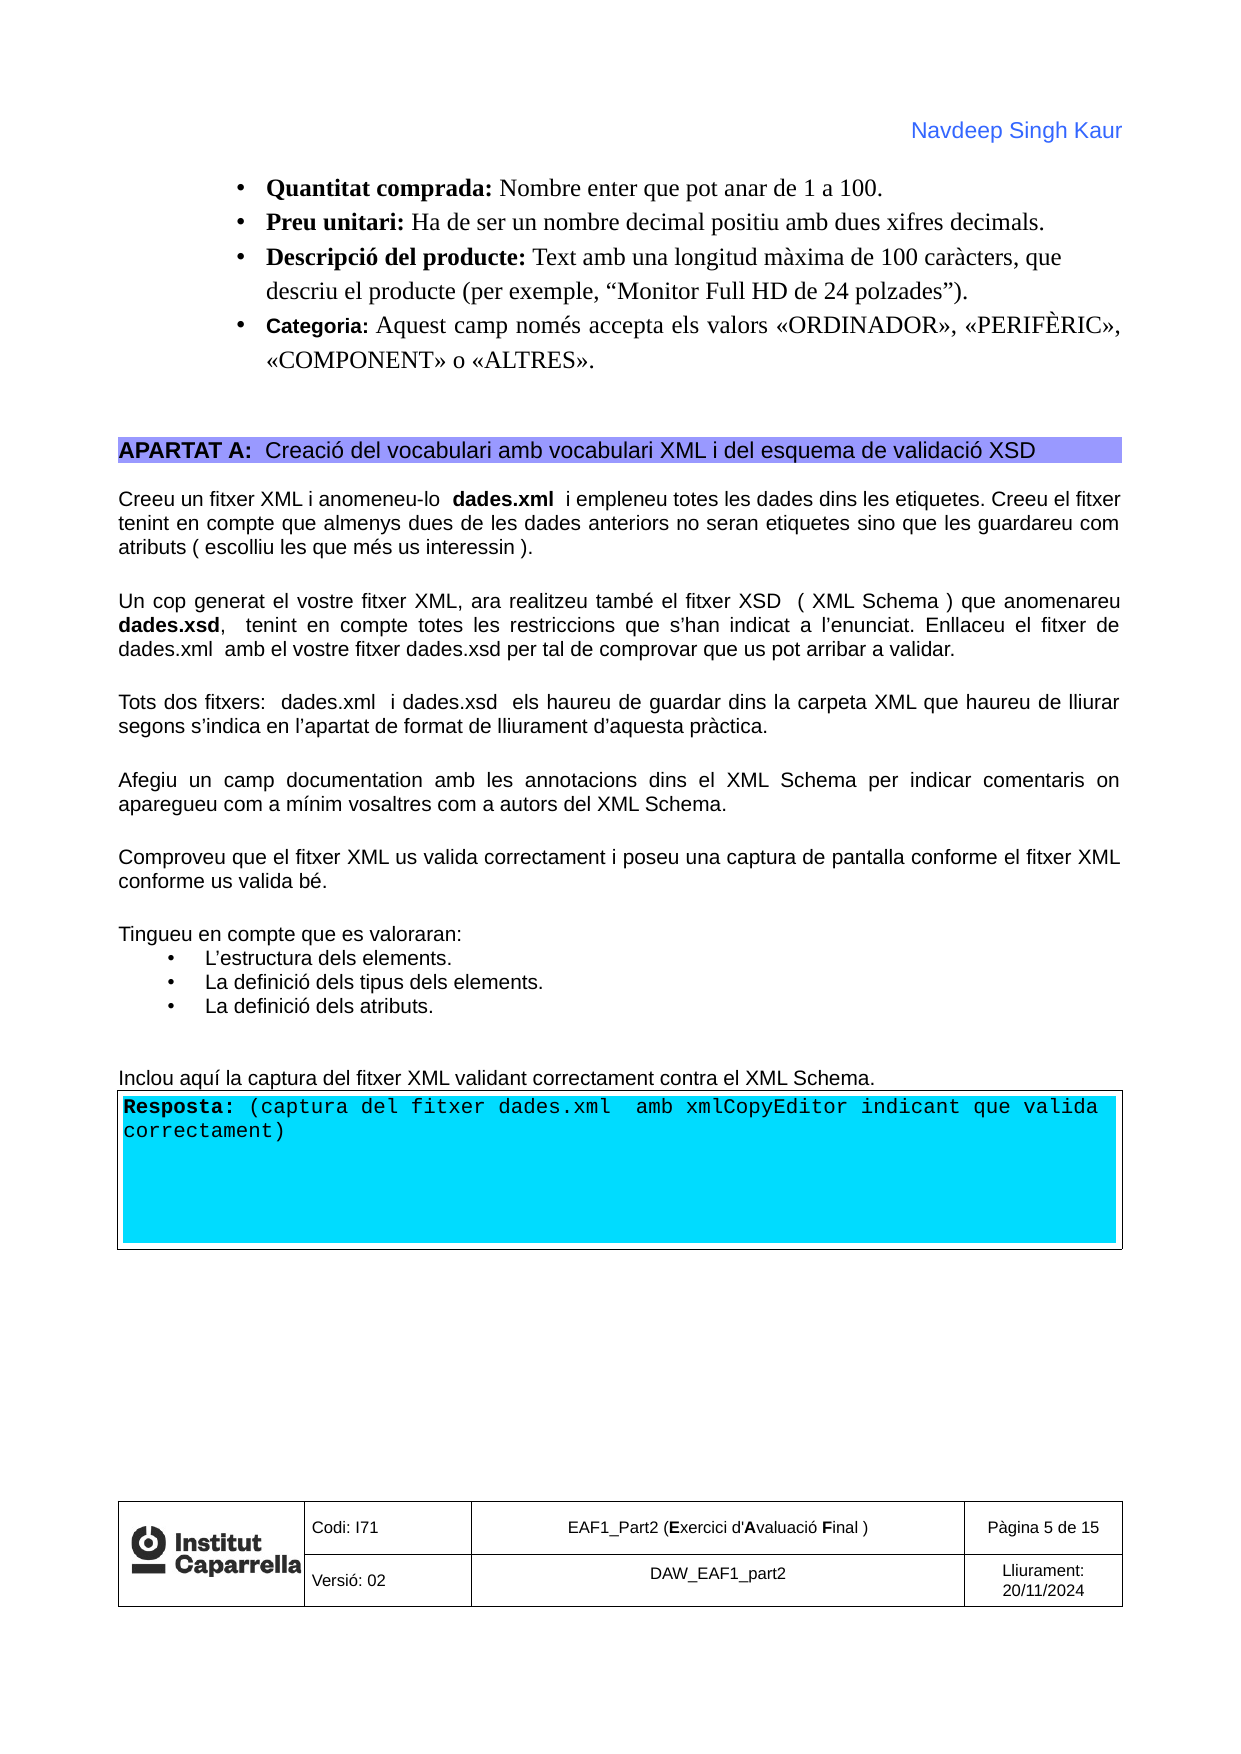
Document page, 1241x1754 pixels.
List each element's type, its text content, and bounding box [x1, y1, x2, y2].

list La definició dels tipus dels elements. [167, 970, 1122, 994]
list Quantitat comprada: Nombre enter que pot anar de 1 a 100. [236, 173, 1122, 201]
text APARTAT A: Creació del vocabulari amb vocabulari XML i del esquema de validació XSD [118, 437, 1122, 463]
list Preu unitari: Ha de ser un nombre decimal positiu amb dues xifres decimals. [236, 207, 1122, 236]
text Afegiu un camp documentation amb les annotacions dins el XML Schema per indicar comentaris on aparegueu com a mínim vosaltres com a autors del XML Schema. [118, 767, 1122, 815]
text Comproveu que el fitxer XML us valida correctament i poseu una captura de pantalla conforme el fitxer XML conforme us valida bé. [118, 845, 1122, 893]
list La definició dels atributs. [167, 994, 1122, 1018]
list Descripció del producte: Text amb una longitud màxima de 100 caràcters, que descriu el producte (per exemple, “Monitor Full HD de 24 polzades”). [236, 242, 1122, 305]
text Creeu un fitxer XML i anomeneu-lo dades.xml i empleneu totes les dades dins les etiquetes. Creeu el fitxer tenint en compte que almenys dues de les dades anteriors no seran etiquetes sino que les guardareu com atributs ( escolliu les que més us interessin ). [118, 463, 1122, 559]
list Categoria: Aquest camp només accepta els valors «ORDINADOR», «PERIFÈRIC», «COMPONENT» o «ALTRES». [236, 311, 1122, 374]
text Inclou aquí la captura del fitxer XML validant correctament contra el XML Schema. [118, 1066, 1122, 1090]
text Un cop generat el vostre fitxer XML, ara realitzeu també el fitxer XSD ( XML Schema ) que anomenareu dades.xsd, tenint en compte totes les restriccions que s’han indicat a l’enunciat. Enllaceu el fitxer de dades.xml amb el vostre fitxer dades.xsd per tal de comprovar que us pot arribar a validar. [118, 589, 1122, 661]
list L’estructura dels elements. [167, 946, 1122, 970]
picture [131, 1526, 302, 1577]
table_header Resposta: (captura del fitxer dades.xml amb xmlCopyEditor indicant que valida correctament) [118, 1091, 1122, 1249]
text Tots dos fitxers: dades.xml i dades.xsd els haureu de guardar dins la carpeta XML que haureu de lliurar segons s’indica en l’apartat de format de lliurament d’aquesta pràctica. [118, 690, 1122, 738]
text Tingueu en compte que es valoraran: [118, 922, 1122, 946]
